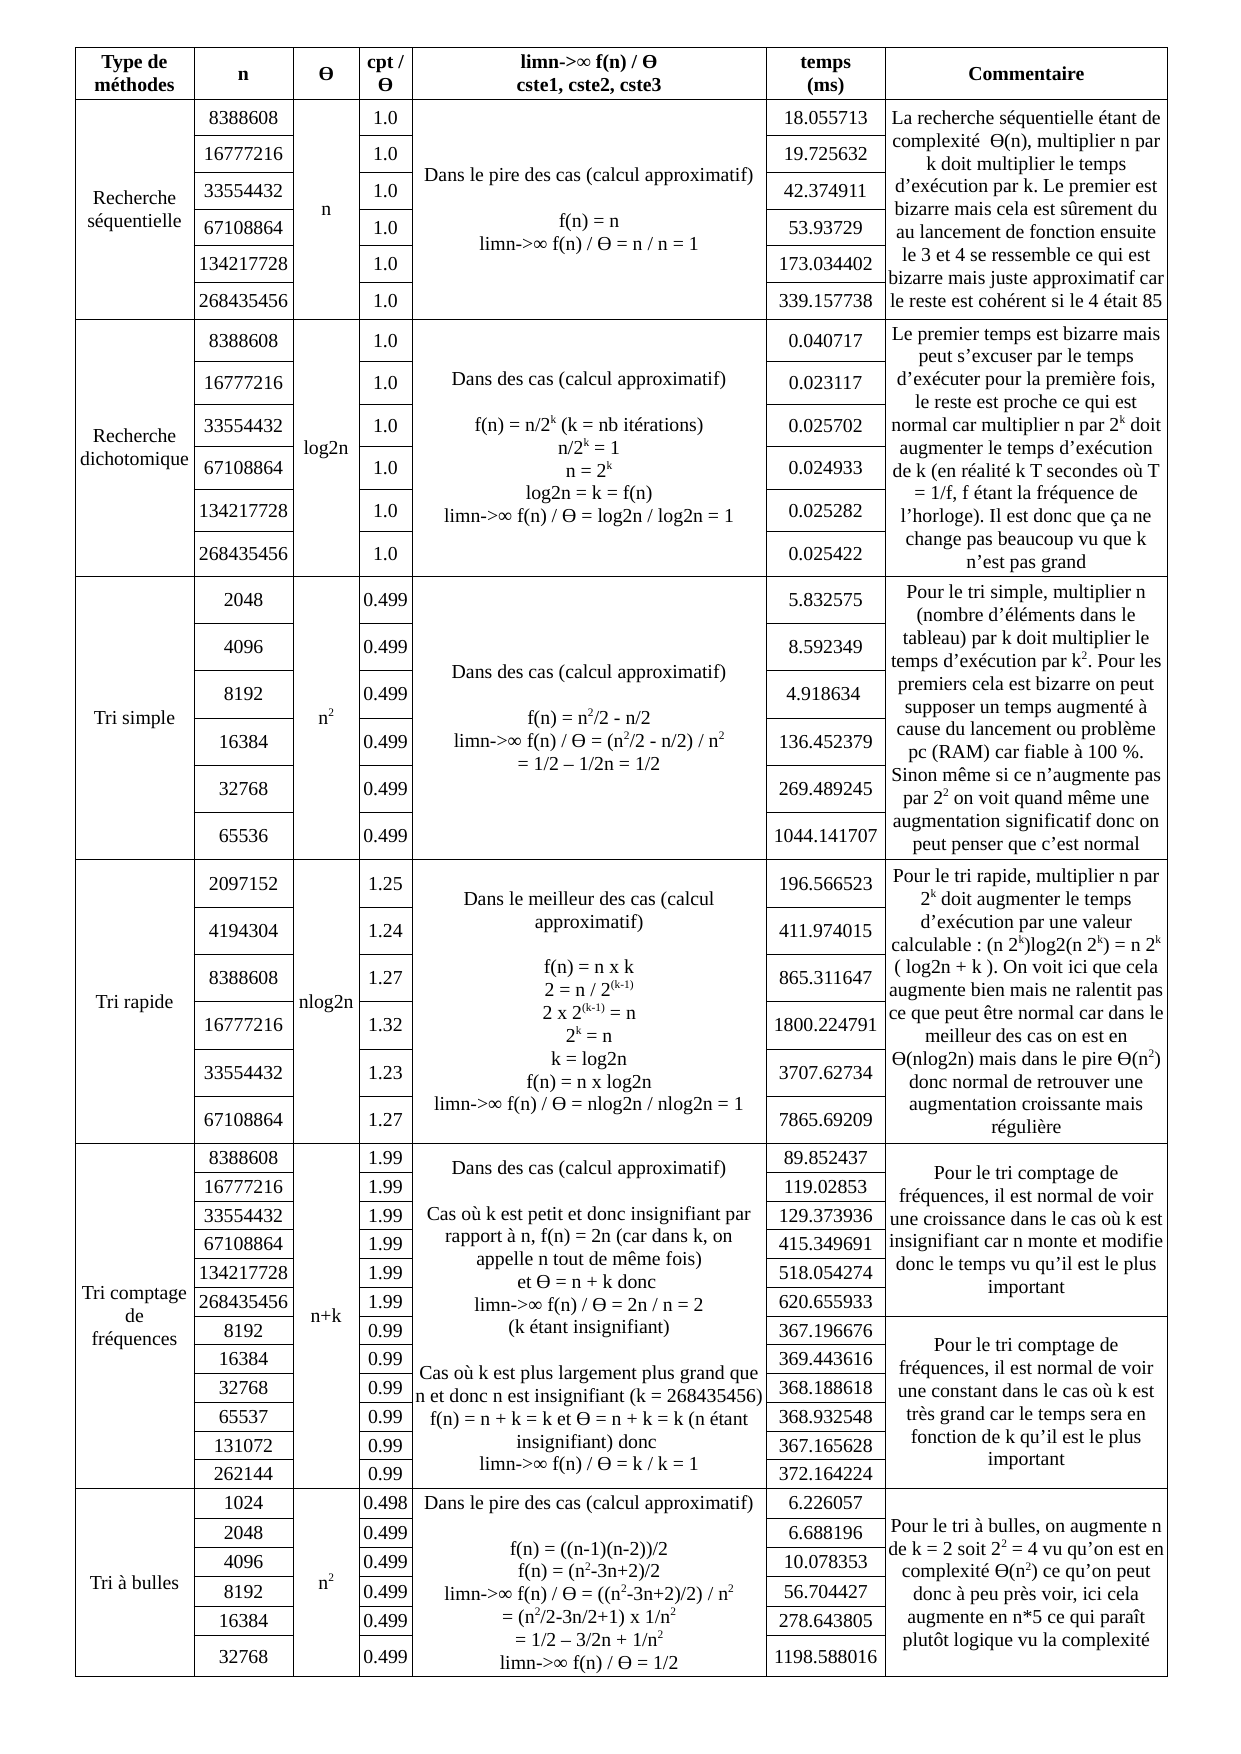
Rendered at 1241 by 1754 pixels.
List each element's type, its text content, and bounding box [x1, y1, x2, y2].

table_cell Recherche dichotomique [76, 320, 194, 576]
table_cell 2097152 [195, 860, 293, 907]
table_cell 8388608 [195, 100, 293, 135]
table_cell 620.655933 [767, 1288, 885, 1316]
table_cell 134217728 [195, 246, 293, 282]
table_cell 8192 [195, 1317, 293, 1344]
table_cell 32768 [195, 1636, 293, 1676]
table_cell Dans le meilleur des cas (calcul approximatif) f(n) = n x k 2 = n / 2(k-1) 2 x 2(k-1) = n 2k = n k = log2n f(n) = n x log2n limn->∞ f(n) / Ɵ = nlog2n / nlog2n = 1 [413, 860, 766, 1143]
table_cell 0.99 [360, 1403, 412, 1431]
table_cell 367.196676 [767, 1317, 885, 1344]
table_cell 8388608 [195, 320, 293, 361]
table_cell 18.055713 [767, 100, 885, 135]
table_cell 4.918634 [767, 671, 885, 717]
table_cell 67108864 [195, 210, 293, 245]
table_cell 1.0 [360, 283, 412, 319]
table_cell 411.974015 [767, 908, 885, 954]
table_cell 1.0 [360, 173, 412, 209]
table_cell 268435456 [195, 1288, 293, 1316]
table_cell 6.226057 [767, 1489, 885, 1517]
table_cell Pour le tri comptage de fréquences, il est normal de voir une croissance dans le cas où k est insignifiant car n monte et modifie donc le temps vu qu’il est le plus important [886, 1144, 1167, 1316]
table_cell 0.99 [360, 1432, 412, 1459]
table_cell 33554432 [195, 1050, 293, 1096]
table_cell 1.99 [360, 1230, 412, 1258]
table_cell 1800.224791 [767, 1002, 885, 1048]
table_cell Dans le pire des cas (calcul approximatif) f(n) = ((n-1)(n-2))/2 f(n) = (n2-3n+2)/2 limn->∞ f(n) / Ɵ = ((n2-3n+2)/2) / n2 = (n2/2-3n/2+1) x 1/n2 = 1/2 – 3/2n + 1/n2 limn->∞ f(n) / Ɵ = 1/2 [413, 1489, 766, 1676]
table_header limn->∞ f(n) / Ɵ cste1, cste2, cste3 [413, 48, 766, 99]
table_cell 32768 [195, 766, 293, 812]
table_cell Tri rapide [76, 860, 194, 1143]
table_cell 1.24 [360, 908, 412, 954]
table_cell 8.592349 [767, 624, 885, 670]
table_cell 8388608 [195, 1144, 293, 1172]
table_cell 1.27 [360, 1097, 412, 1143]
table_cell 1.0 [360, 210, 412, 245]
table_cell 67108864 [195, 447, 293, 489]
table_cell 8192 [195, 1577, 293, 1606]
table_cell 0.499 [360, 1636, 412, 1676]
table_cell n2 [294, 1489, 359, 1676]
table_cell 136.452379 [767, 719, 885, 765]
table_cell 1.0 [360, 490, 412, 531]
table_cell 1.0 [360, 532, 412, 576]
table_cell Pour le tri simple, multiplier n (nombre d’éléments dans le tableau) par k doit multiplier le temps d’exécution par k2. Pour les premiers cela est bizarre on peut supposer un temps augmenté à cause du lancement ou problème pc (RAM) car fiable à 100 %. Sinon même si ce n’augmente pas par 22 on voit quand même une augmentation significatif donc on peut penser que c’est normal [886, 577, 1167, 859]
table_cell 33554432 [195, 405, 293, 446]
table_cell 0.024933 [767, 447, 885, 489]
table_cell 372.164224 [767, 1460, 885, 1488]
table_cell 8388608 [195, 955, 293, 1001]
table_cell Dans le pire des cas (calcul approximatif) f(n) = n limn->∞ f(n) / Ɵ = n / n = 1 [413, 100, 766, 319]
table_cell 0.499 [360, 1548, 412, 1576]
table_cell 8192 [195, 671, 293, 717]
table_cell 4096 [195, 1548, 293, 1576]
table_cell 134217728 [195, 490, 293, 531]
table_cell 19.725632 [767, 136, 885, 172]
table_cell 67108864 [195, 1230, 293, 1258]
table_cell 0.498 [360, 1489, 412, 1517]
table_cell 5.832575 [767, 577, 885, 623]
table_cell 32768 [195, 1374, 293, 1402]
table_cell 0.499 [360, 624, 412, 670]
table_cell 1.32 [360, 1002, 412, 1048]
table_cell 339.157738 [767, 283, 885, 319]
table_cell n2 [294, 577, 359, 859]
table_cell 268435456 [195, 532, 293, 576]
table_cell Pour le tri comptage de fréquences, il est normal de voir une constant dans le cas où k est très grand car le temps sera en fonction de k qu’il est le plus important [886, 1317, 1167, 1488]
table_cell 1.99 [360, 1259, 412, 1287]
table_header Ɵ [294, 48, 359, 99]
table_cell 865.311647 [767, 955, 885, 1001]
table_cell 0.499 [360, 1577, 412, 1606]
table_cell 0.025422 [767, 532, 885, 576]
table_cell 56.704427 [767, 1577, 885, 1606]
table_cell 278.643805 [767, 1607, 885, 1635]
table_cell 2048 [195, 577, 293, 623]
table_cell 119.02853 [767, 1173, 885, 1201]
table_cell 0.499 [360, 1607, 412, 1635]
table_cell 369.443616 [767, 1345, 885, 1373]
table_cell 0.023117 [767, 362, 885, 404]
table_cell 1.23 [360, 1050, 412, 1096]
table_cell 1.0 [360, 320, 412, 361]
table_cell 10.078353 [767, 1548, 885, 1576]
table_cell Dans des cas (calcul approximatif) f(n) = n2/2 - n/2 limn->∞ f(n) / Ɵ = (n2/2 - n/2) / n2 = 1/2 – 1/2n = 1/2 [413, 577, 766, 859]
table_cell 1198.588016 [767, 1636, 885, 1676]
table_cell 0.040717 [767, 320, 885, 361]
table_cell 1.99 [360, 1173, 412, 1201]
table_cell 129.373936 [767, 1202, 885, 1229]
table_cell 1.0 [360, 362, 412, 404]
table_cell n+k [294, 1144, 359, 1488]
table_cell 33554432 [195, 173, 293, 209]
table_cell 53.93729 [767, 210, 885, 245]
table_header cpt / Ɵ [360, 48, 412, 99]
table_cell 3707.62734 [767, 1050, 885, 1096]
table_cell 6.688196 [767, 1519, 885, 1547]
table_cell Tri à bulles [76, 1489, 194, 1676]
table_cell 131072 [195, 1432, 293, 1459]
table_cell Dans des cas (calcul approximatif) f(n) = n/2k (k = nb itérations) n/2k = 1 n = 2k log2n = k = f(n) limn->∞ f(n) / Ɵ = log2n / log2n = 1 [413, 320, 766, 576]
table_cell 0.025282 [767, 490, 885, 531]
table_cell 367.165628 [767, 1432, 885, 1459]
table_cell Le premier temps est bizarre mais peut s’excuser par le temps d’exécuter pour la première fois, le reste est proche ce qui est normal car multiplier n par 2k doit augmenter le temps d’exécution de k (en réalité k T secondes où T = 1/f, f étant la fréquence de l’horloge). Il est donc que ça ne change pas beaucoup vu que k n’est pas grand [886, 320, 1167, 576]
table_cell 1.0 [360, 100, 412, 135]
table_cell 368.932548 [767, 1403, 885, 1431]
table_cell 0.99 [360, 1460, 412, 1488]
table_cell 89.852437 [767, 1144, 885, 1172]
table_cell 0.499 [360, 577, 412, 623]
table_cell 0.99 [360, 1317, 412, 1344]
table_cell 269.489245 [767, 766, 885, 812]
table_cell Dans des cas (calcul approximatif) Cas où k est petit et donc insignifiant par rapport à n, f(n) = 2n (car dans k, on appelle n tout de même fois) et Ɵ = n + k donc limn->∞ f(n) / Ɵ = 2n / n = 2 (k étant insignifiant) Cas où k est plus largement plus grand que n et donc n est insignifiant (k = 268435456) f(n) = n + k = k et Ɵ = n + k = k (n étant insignifiant) donc limn->∞ f(n) / Ɵ = k / k = 1 [413, 1144, 766, 1488]
table_cell 65537 [195, 1403, 293, 1431]
table_cell 16384 [195, 719, 293, 765]
table_header n [195, 48, 293, 99]
table_cell 16777216 [195, 136, 293, 172]
table_cell 173.034402 [767, 246, 885, 282]
table_cell La recherche séquentielle étant de complexité Ɵ(n), multiplier n par k doit multiplier le temps d’exécution par k. Le premier est bizarre mais cela est sûrement du au lancement de fonction ensuite le 3 et 4 se ressemble ce qui est bizarre mais juste approximatif car le reste est cohérent si le 4 était 85 [886, 100, 1167, 319]
table_cell 415.349691 [767, 1230, 885, 1258]
table_cell Pour le tri rapide, multiplier n par 2k doit augmenter le temps d’exécution par une valeur calculable : (n 2k)log2(n 2k) = n 2k ( log2n + k ). On voit ici que cela augmente bien mais ne ralentit pas ce que peut être normal car dans le meilleur des cas on est en Ɵ(nlog2n) mais dans le pire Ɵ(n2) donc normal de retrouver une augmentation croissante mais régulière [886, 860, 1167, 1143]
table_cell 0.499 [360, 813, 412, 859]
table_cell 1.27 [360, 955, 412, 1001]
table_cell 16777216 [195, 1002, 293, 1048]
table_cell 0.499 [360, 1519, 412, 1547]
table_cell log2n [294, 320, 359, 576]
table_cell Recherche séquentielle [76, 100, 194, 319]
table_cell Pour le tri à bulles, on augmente n de k = 2 soit 22 = 4 vu qu’on est en complexité Ɵ(n2) ce qu’on peut donc à peu près voir, ici cela augmente en n*5 ce qui paraît plutôt logique vu la complexité [886, 1489, 1167, 1676]
table_cell 0.99 [360, 1345, 412, 1373]
table_cell 368.188618 [767, 1374, 885, 1402]
table_header temps (ms) [767, 48, 885, 99]
table_cell nlog2n [294, 860, 359, 1143]
table_cell n [294, 100, 359, 319]
table_cell 1024 [195, 1489, 293, 1517]
table_cell 262144 [195, 1460, 293, 1488]
table_cell 0.99 [360, 1374, 412, 1402]
table_header Commentaire [886, 48, 1167, 99]
table_header Type de méthodes [76, 48, 194, 99]
table_cell 2048 [195, 1519, 293, 1547]
table_cell 1.99 [360, 1144, 412, 1172]
table_cell 16777216 [195, 1173, 293, 1201]
table_cell 196.566523 [767, 860, 885, 907]
table_cell 1.25 [360, 860, 412, 907]
table_cell 42.374911 [767, 173, 885, 209]
table_cell 0.499 [360, 671, 412, 717]
table_cell 1.0 [360, 405, 412, 446]
table_cell 268435456 [195, 283, 293, 319]
table_cell 1.0 [360, 246, 412, 282]
table_cell 1.0 [360, 136, 412, 172]
table_cell 1.0 [360, 447, 412, 489]
table_cell 7865.69209 [767, 1097, 885, 1143]
table_cell 134217728 [195, 1259, 293, 1287]
table_cell 1.99 [360, 1202, 412, 1229]
table_cell 16384 [195, 1607, 293, 1635]
table_cell 67108864 [195, 1097, 293, 1143]
table_cell 0.025702 [767, 405, 885, 446]
table_cell 1044.141707 [767, 813, 885, 859]
table_cell 4096 [195, 624, 293, 670]
table_cell 0.499 [360, 719, 412, 765]
table_cell 4194304 [195, 908, 293, 954]
table_cell 16384 [195, 1345, 293, 1373]
table_cell 518.054274 [767, 1259, 885, 1287]
table_cell 16777216 [195, 362, 293, 404]
table_cell Tri comptage de fréquences [76, 1144, 194, 1488]
table_cell 33554432 [195, 1202, 293, 1229]
table_cell 65536 [195, 813, 293, 859]
table_cell Tri simple [76, 577, 194, 859]
table_cell 0.499 [360, 766, 412, 812]
table_cell 1.99 [360, 1288, 412, 1316]
